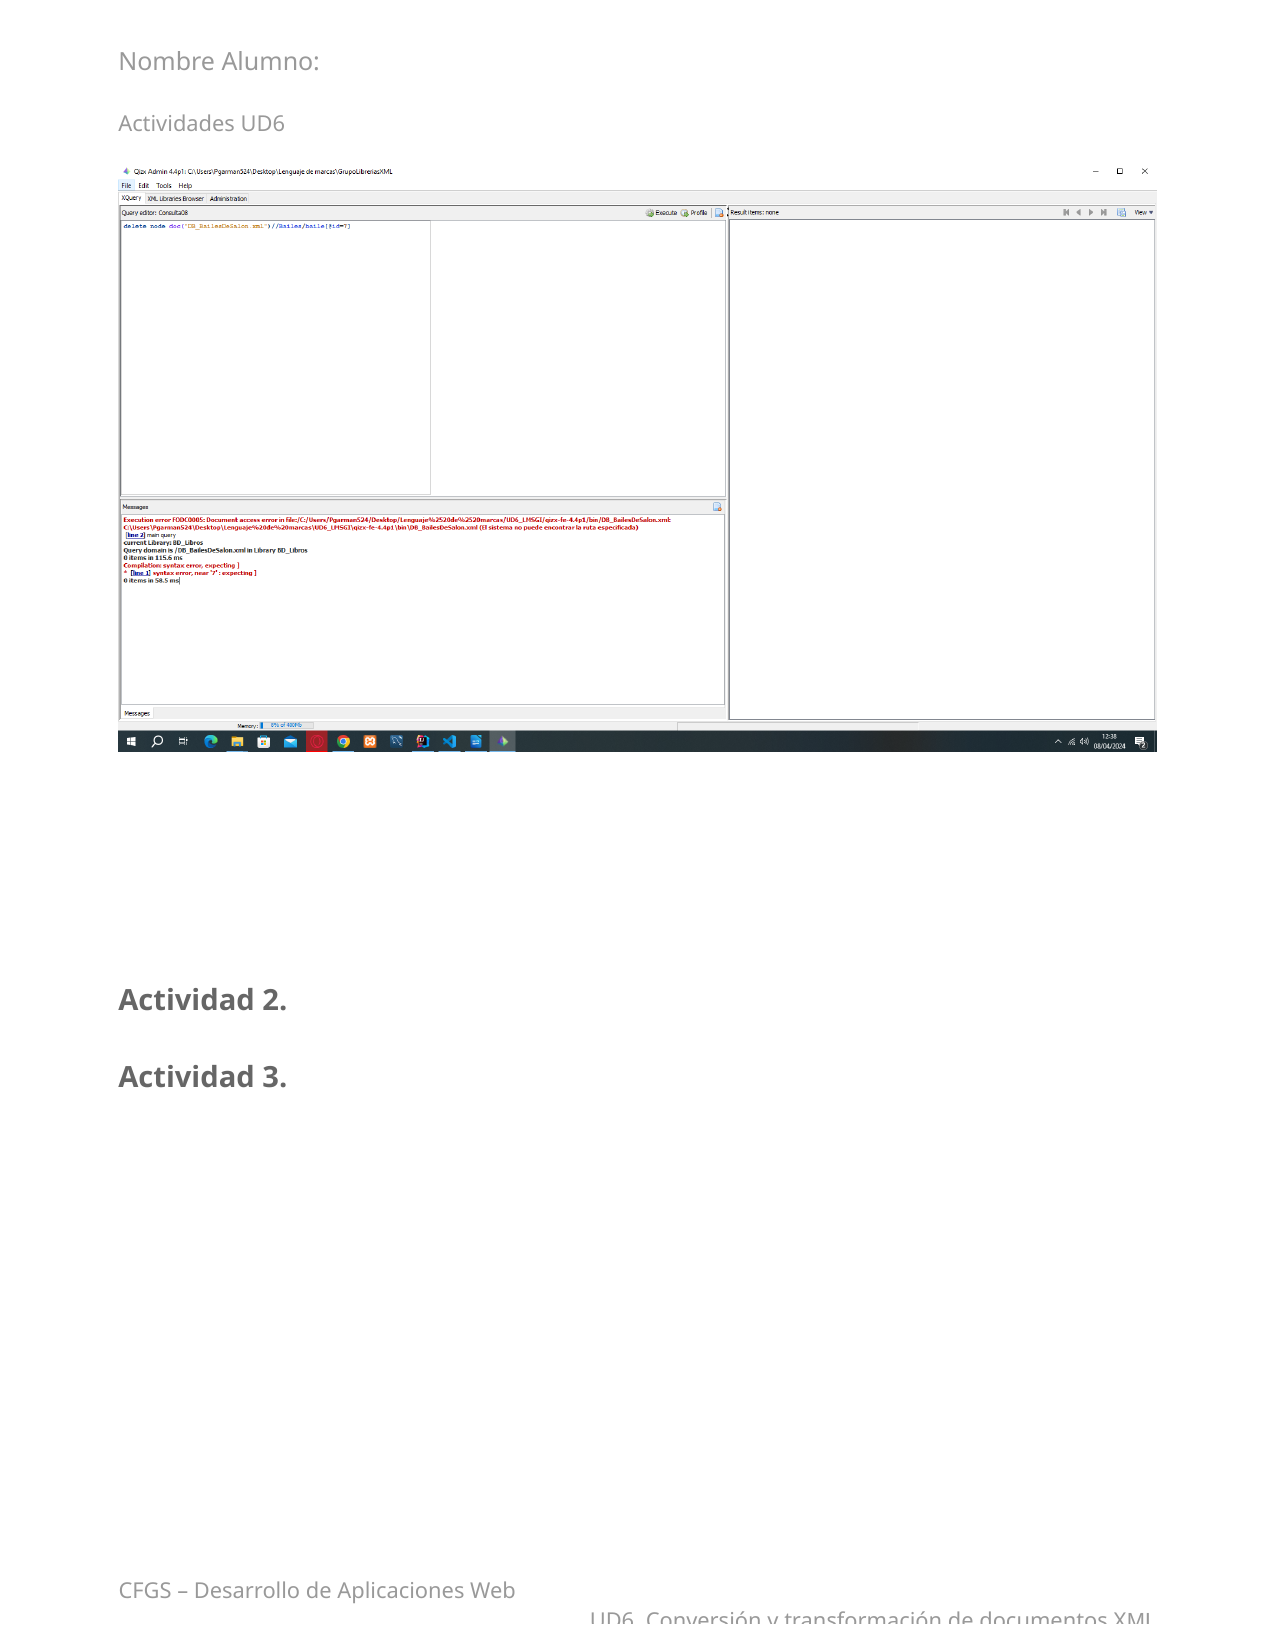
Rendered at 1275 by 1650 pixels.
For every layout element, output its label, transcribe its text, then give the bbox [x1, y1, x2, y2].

subtitle Actividad 2. [118, 979, 1157, 1018]
picture [118, 167, 1157, 752]
subtitle Actividad 3. [118, 1056, 1157, 1096]
